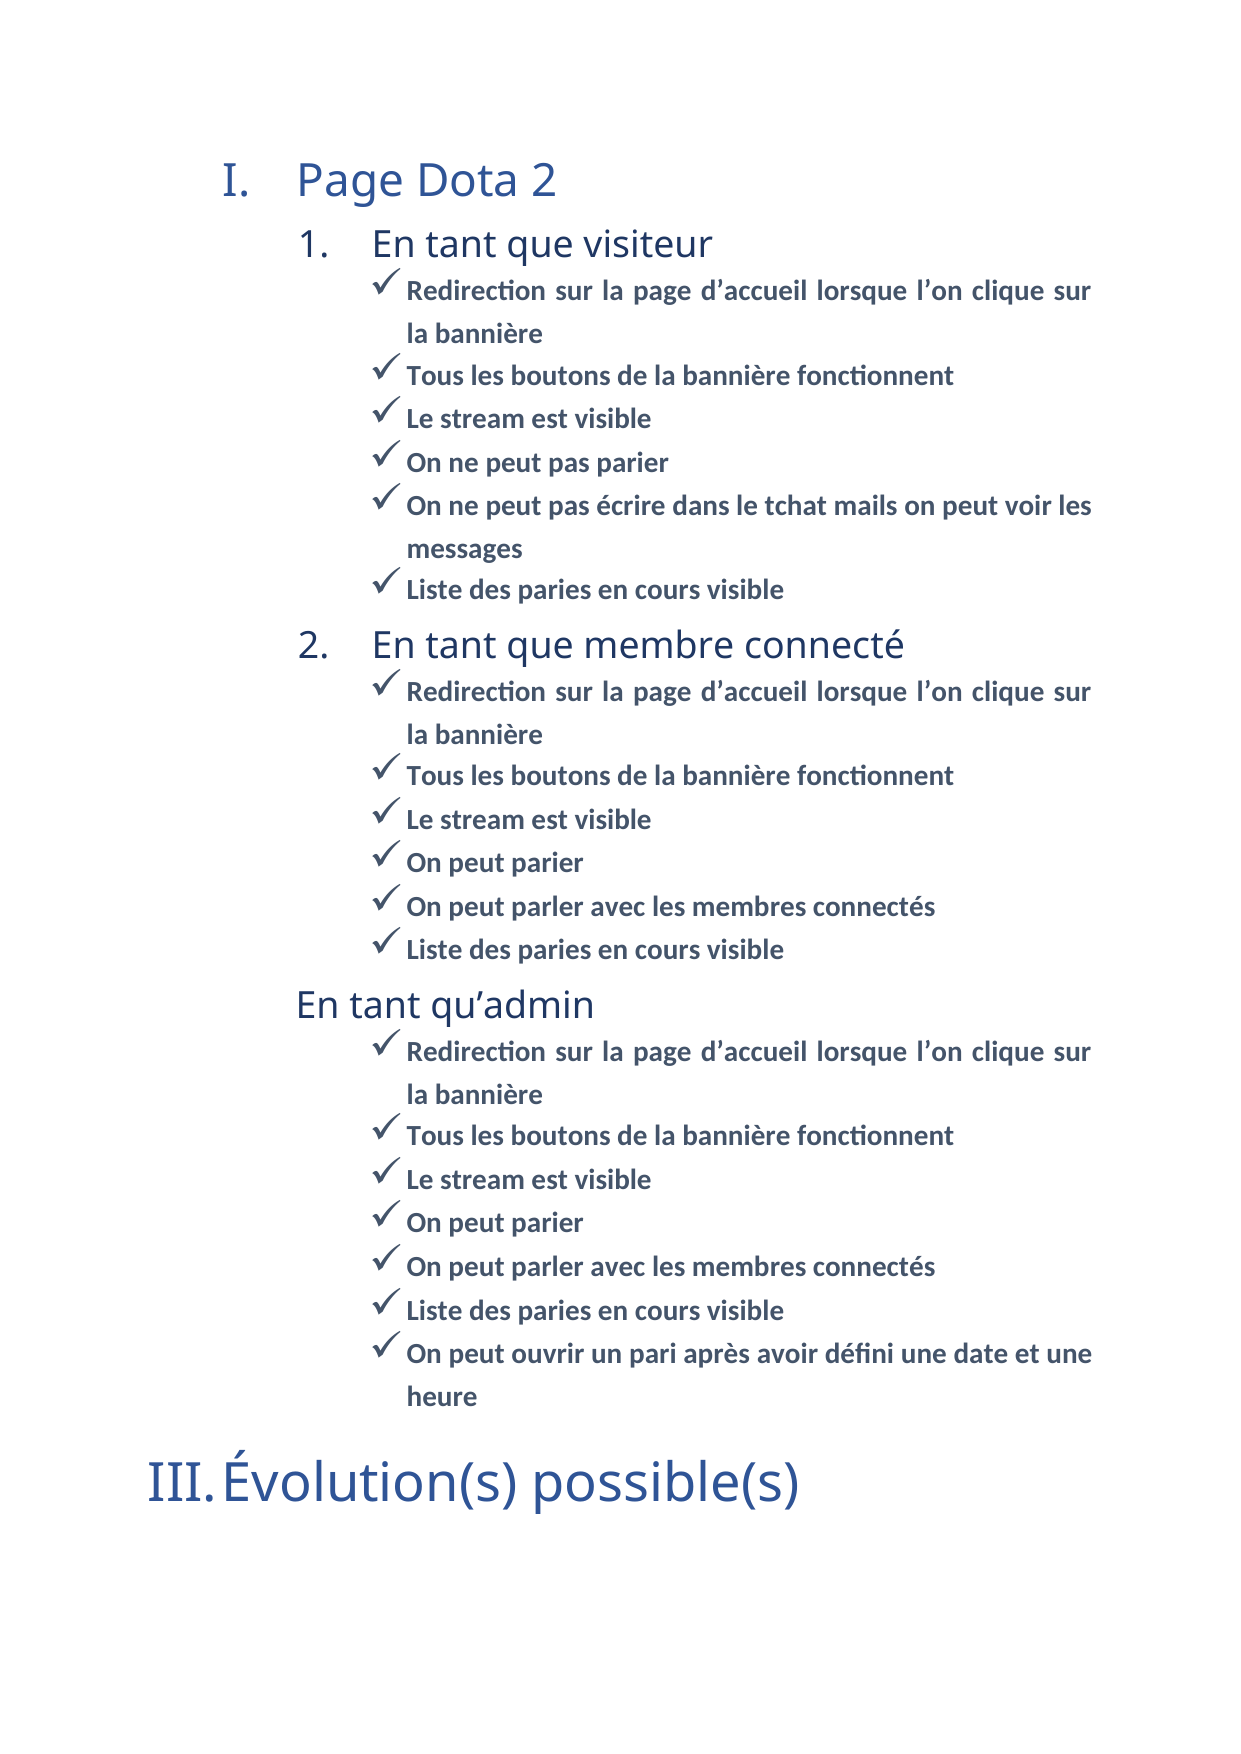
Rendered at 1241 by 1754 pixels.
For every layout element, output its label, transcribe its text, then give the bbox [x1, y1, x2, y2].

list Redirection sur la page d’accueil lorsque l’on clique sur la bannière [369, 1033, 1093, 1112]
subtitle En tant qu’admin [295, 979, 1093, 1030]
list Tous les boutons de la bannière fonctionnent [369, 757, 1093, 795]
list Le stream est visible [369, 800, 1093, 838]
list On peut ouvrir un pari après avoir défini une date et une heure [369, 1334, 1093, 1413]
list On peut parler avec les membres connectés [369, 887, 1093, 925]
subtitle En tant que visiteur [298, 218, 1093, 269]
list On peut parier [369, 844, 1093, 882]
list On peut parier [369, 1204, 1093, 1242]
list Liste des paries en cours visible [369, 571, 1093, 609]
list Liste des paries en cours visible [369, 1291, 1093, 1329]
list Redirection sur la page d’accueil lorsque l’on clique sur la bannière [369, 272, 1093, 351]
list On ne peut pas parier [369, 443, 1093, 481]
list Le stream est visible [369, 1160, 1093, 1198]
subtitle Évolution(s) possible(s) [148, 1444, 1093, 1517]
list Liste des paries en cours visible [369, 931, 1093, 969]
list On peut parler avec les membres connectés [369, 1247, 1093, 1285]
list Le stream est visible [369, 399, 1093, 437]
list Tous les boutons de la bannière fonctionnent [369, 1117, 1093, 1155]
list Tous les boutons de la bannière fonctionnent [369, 356, 1093, 394]
subtitle En tant que membre connecté [298, 618, 1093, 669]
list On ne peut pas écrire dans le tchat mails on peut voir les messages [369, 487, 1093, 566]
subtitle Page Dota 2 [223, 148, 1093, 210]
list Redirection sur la page d’accueil lorsque l’on clique sur la bannière [369, 673, 1093, 751]
